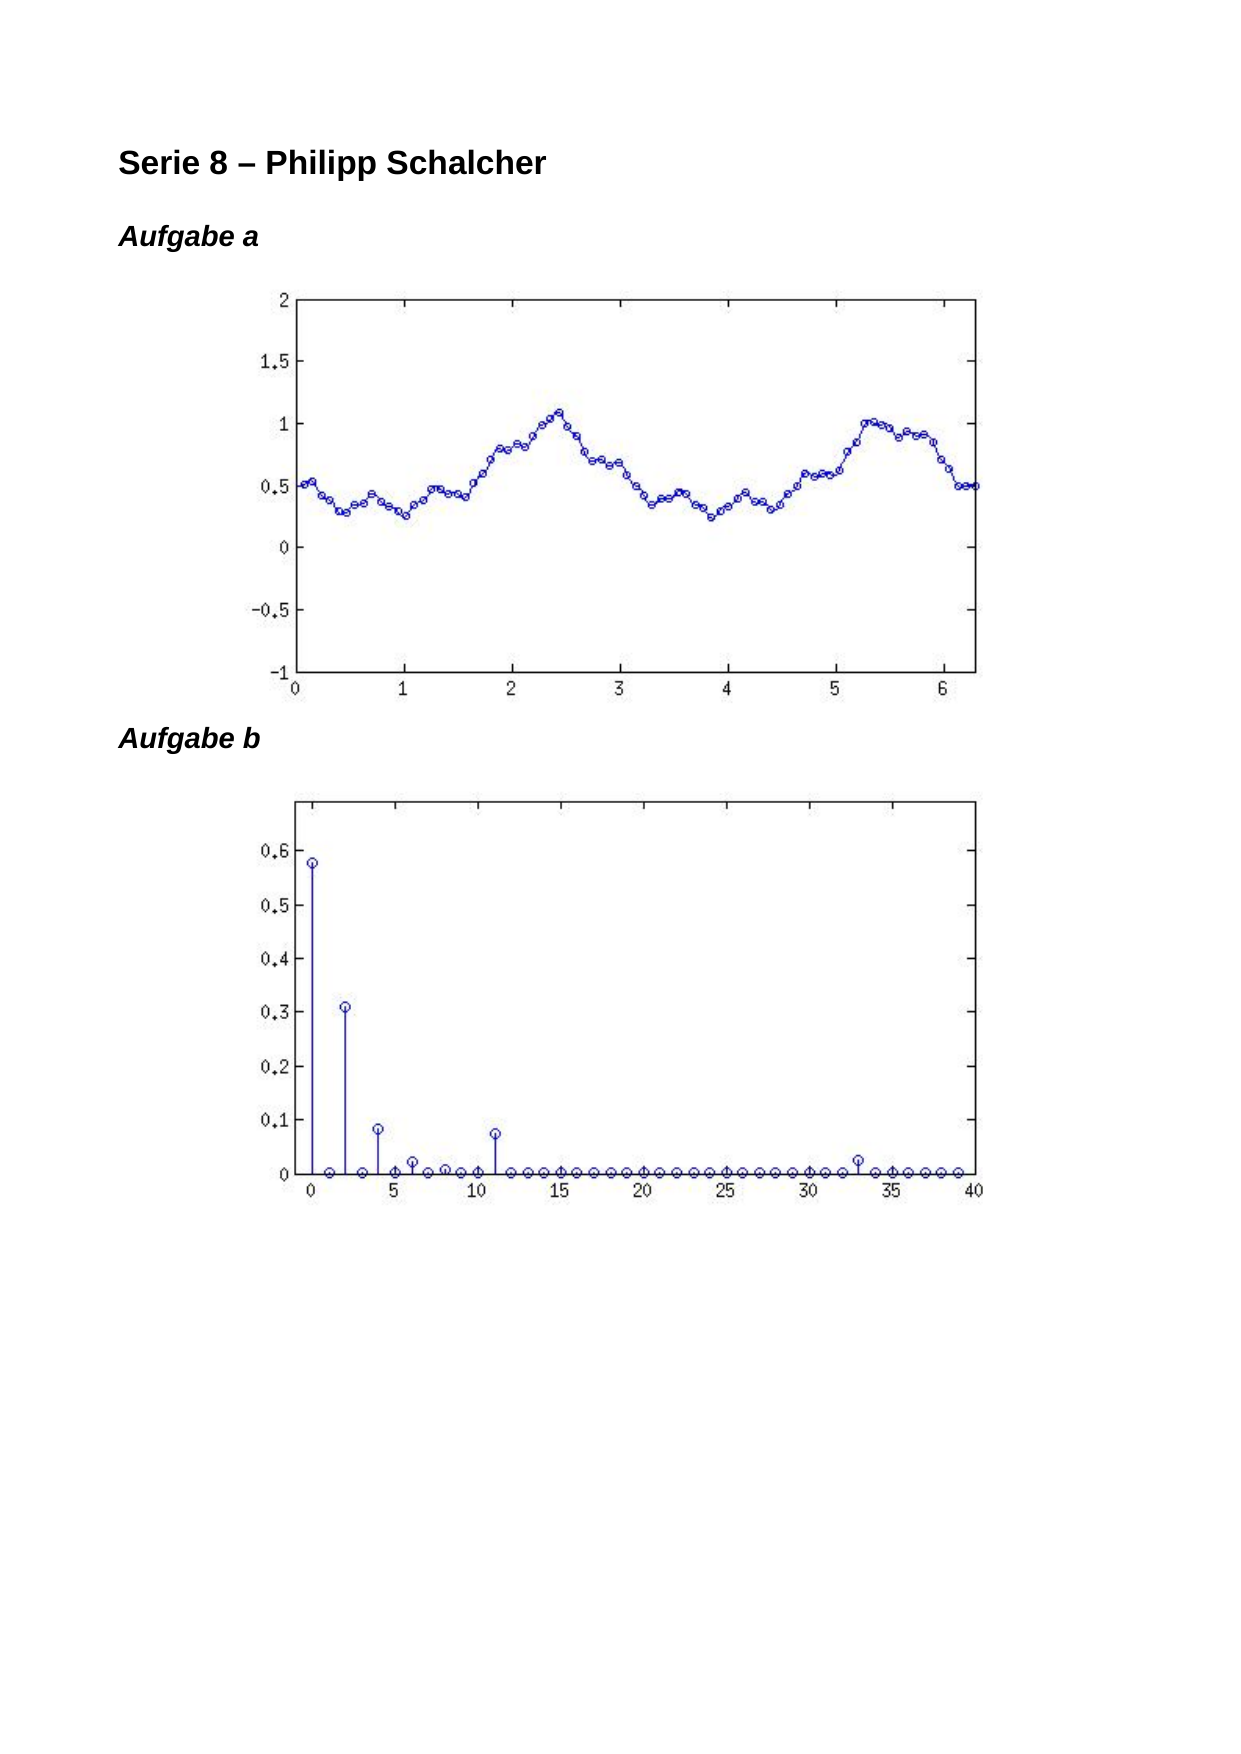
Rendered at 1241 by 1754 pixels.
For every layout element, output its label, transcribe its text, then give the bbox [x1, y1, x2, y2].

subtitle Aufgabe a [118, 219, 1122, 253]
picture [182, 265, 1058, 722]
subtitle Serie 8 – Philipp Schalcher [118, 143, 1122, 182]
picture [182, 767, 1058, 1224]
subtitle Aufgabe b [118, 290, 1122, 755]
